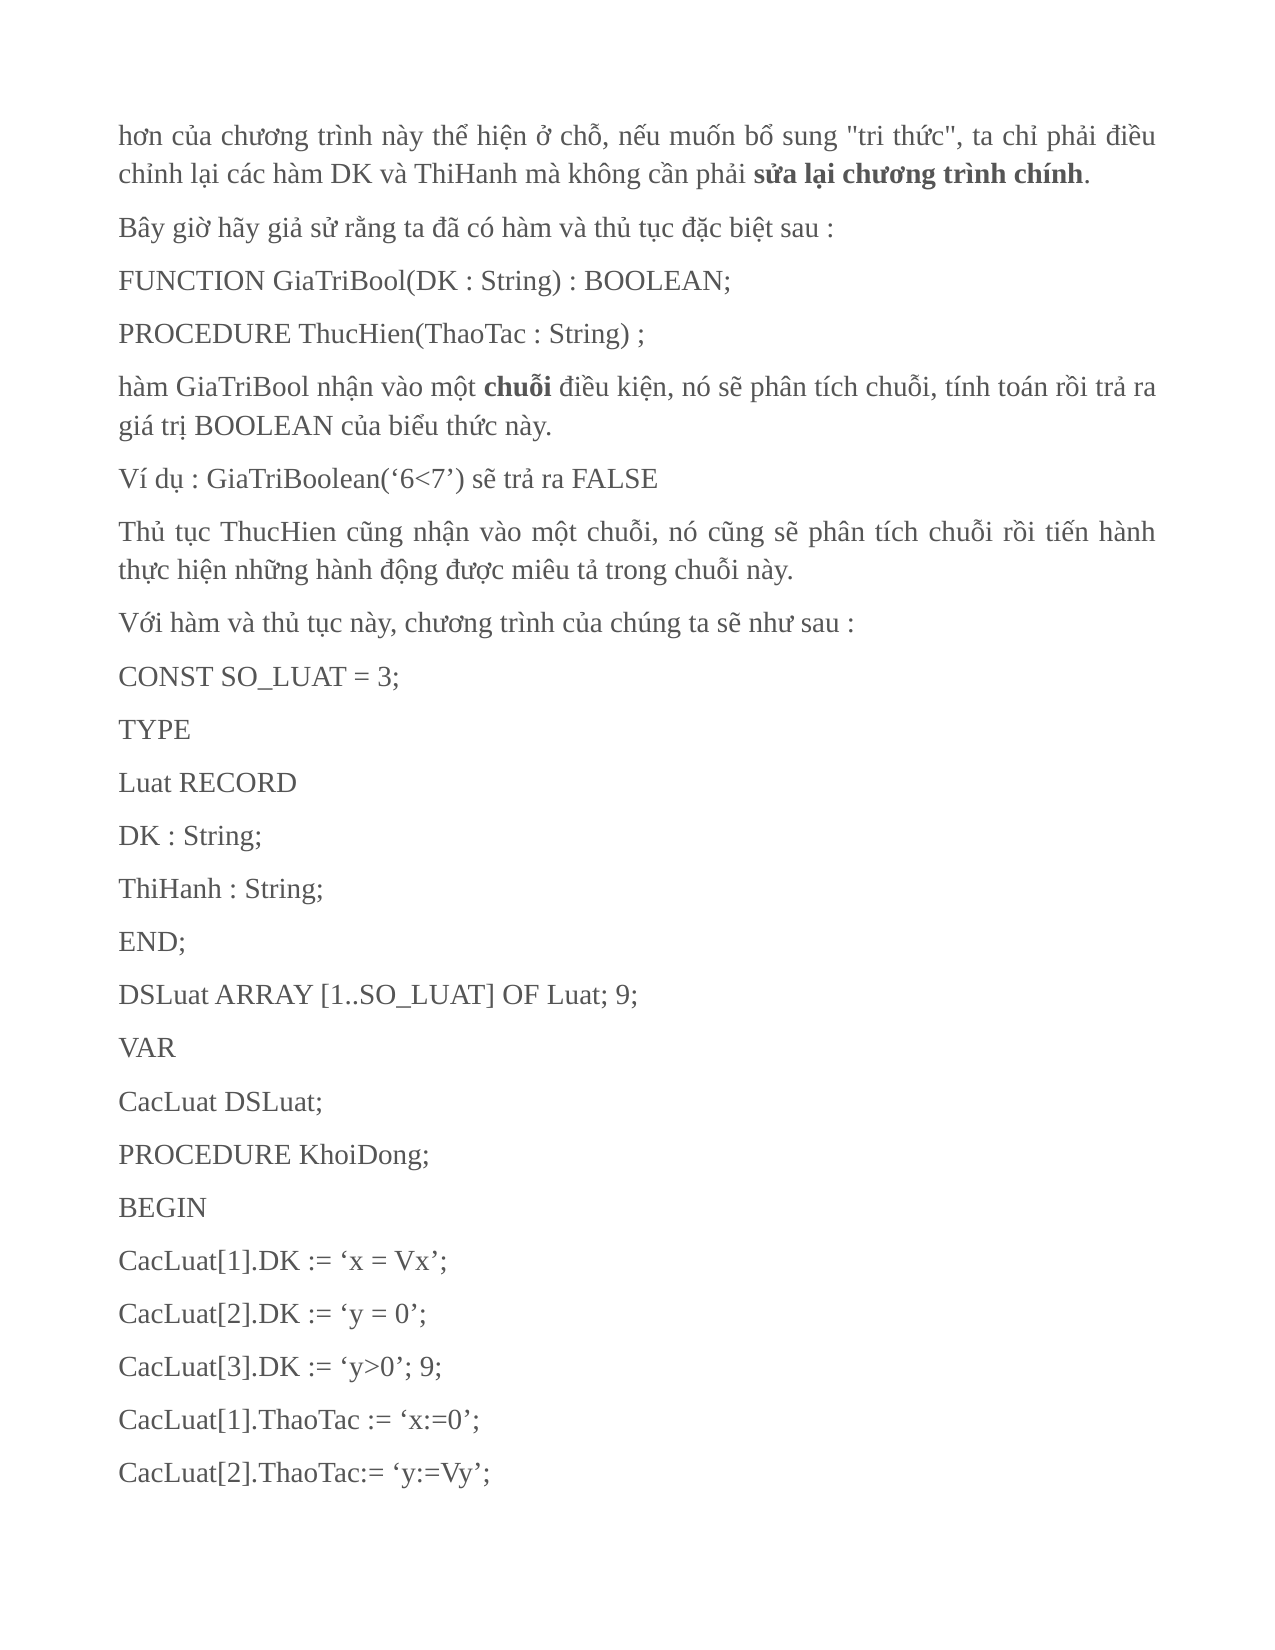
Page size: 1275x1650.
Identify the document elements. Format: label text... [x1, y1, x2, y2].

text Thủ tục ThucHien cũng nhận vào một chuỗi, nó cũng sẽ phân tích chuỗi rồi tiến hành thực hiện những hành động được miêu tả trong chuỗi này. [118, 514, 1157, 586]
text ThiHanh : String; [118, 871, 1157, 905]
text Luat RECORD [118, 765, 1157, 798]
text Với hàm và thủ tục này, chương trình của chúng ta sẽ như sau : [118, 606, 1157, 639]
text CacLuat[2].ThaoTac:= ‘y:=Vy’; [118, 1456, 1157, 1489]
text CONST SO_LUAT = 3; [118, 659, 1157, 692]
text DK : String; [118, 818, 1157, 852]
text Bây giờ hãy giả sử rằng ta đã có hàm và thủ tục đặc biệt sau : [118, 210, 1157, 243]
text CacLuat[2].DK := ‘y = 0’; [118, 1296, 1157, 1330]
text FUNCTION GiaTriBool(DK : String) : BOOLEAN; [118, 263, 1157, 296]
text CacLuat[1].ThaoTac := ‘x:=0’; [118, 1402, 1157, 1436]
text hàm GiaTriBool nhận vào một chuỗi điều kiện, nó sẽ phân tích chuỗi, tính toán rồi trả ra giá trị BOOLEAN của biểu thức này. [118, 369, 1157, 441]
text BEGIN [118, 1190, 1157, 1223]
text hơn của chương trình này thể hiện ở chỗ, nếu muốn bổ sung "tri thức", ta chỉ phải điều chỉnh lại các hàm DK và ThiHanh mà không cần phải sửa lại chương trình chính. [118, 118, 1157, 190]
text VAR [118, 1031, 1157, 1064]
text END; [118, 924, 1157, 958]
text CacLuat[3].DK := ‘y>0’; 9; [118, 1349, 1157, 1383]
text PROCEDURE KhoiDong; [118, 1137, 1157, 1170]
text CacLuat DSLuat; [118, 1084, 1157, 1117]
text Ví dụ : GiaTriBoolean(‘6<7’) sẽ trả ra FALSE [118, 461, 1157, 494]
text CacLuat[1].DK := ‘x = Vx’; [118, 1243, 1157, 1277]
text TYPE [118, 712, 1157, 745]
text PROCEDURE ThucHien(ThaoTac : String) ; [118, 316, 1157, 349]
text DSLuat ARRAY [1..SO_LUAT] OF Luat; 9; [118, 977, 1157, 1011]
